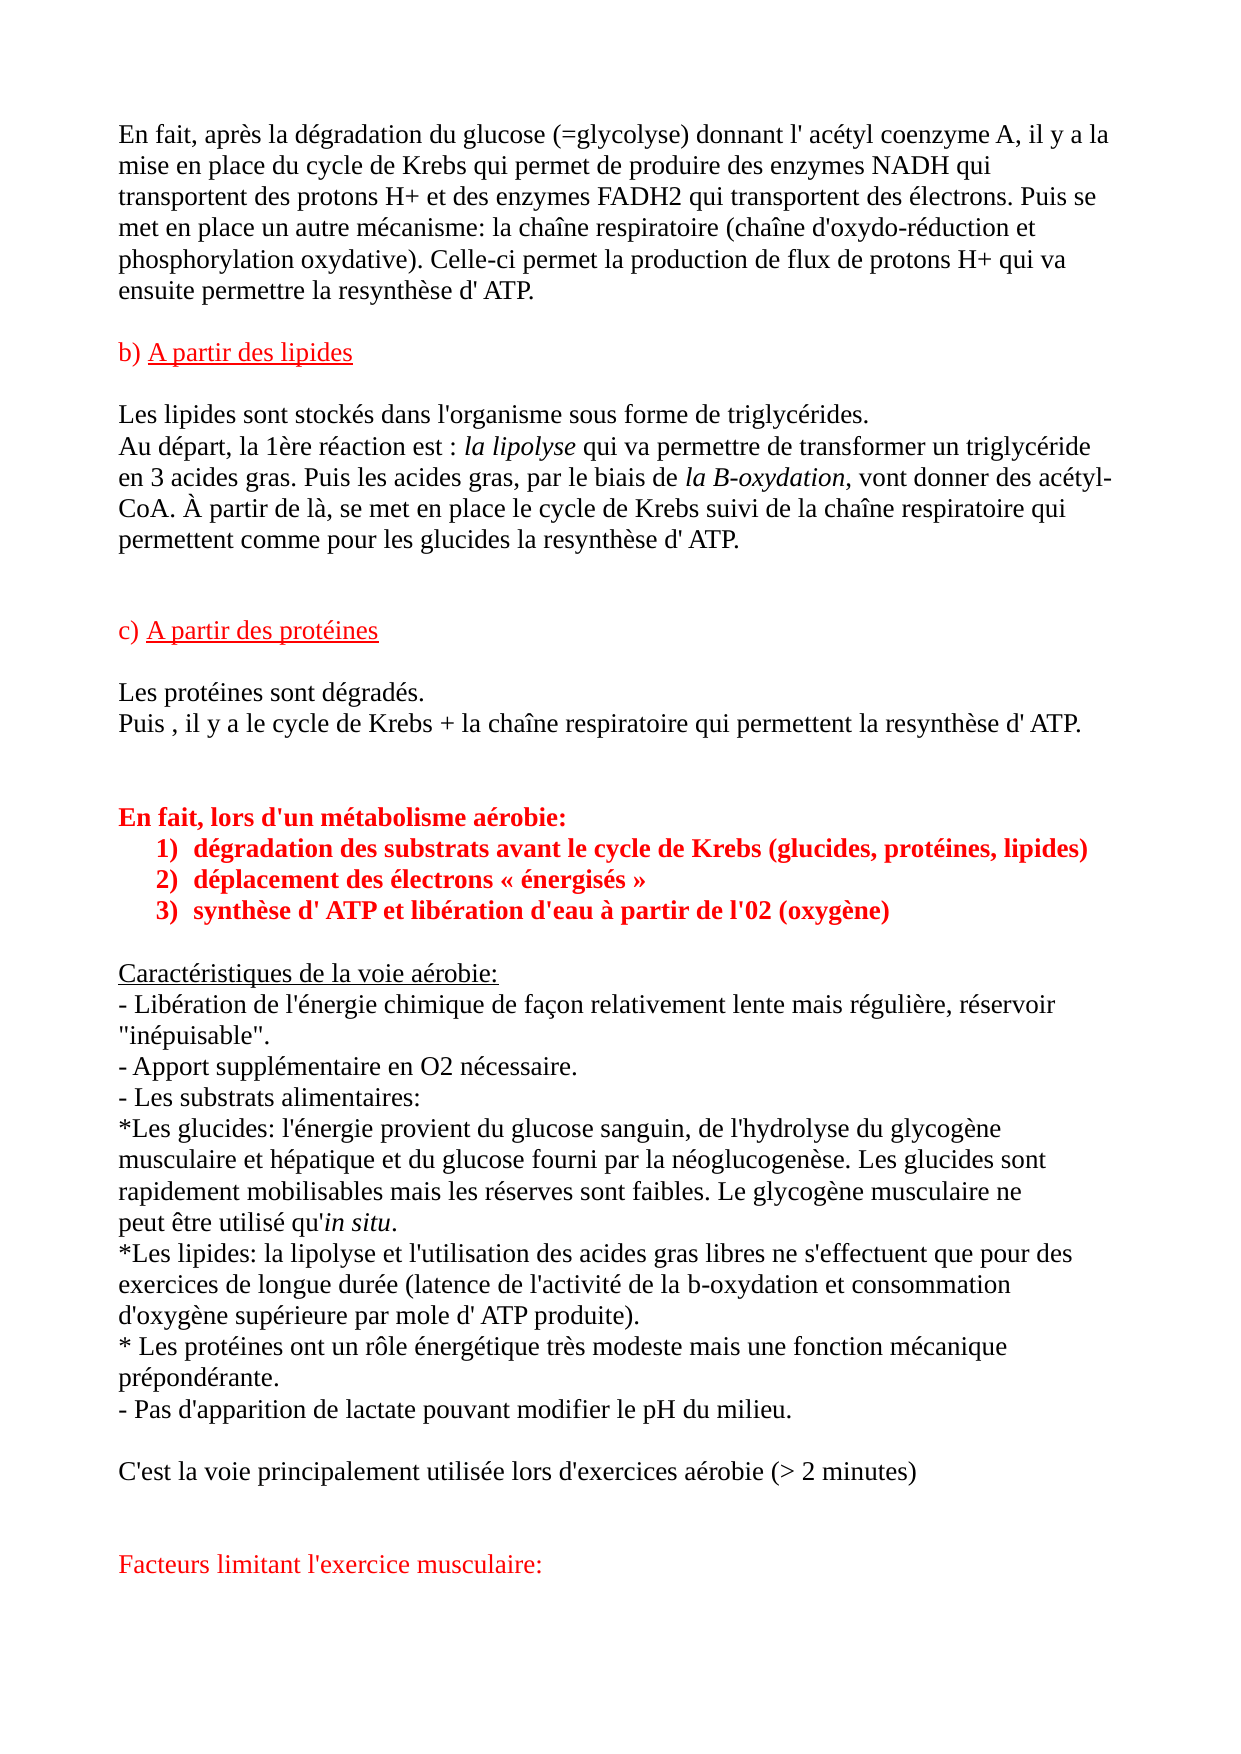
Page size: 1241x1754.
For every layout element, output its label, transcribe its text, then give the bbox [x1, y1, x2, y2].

text En fait, lors d'un métabolisme aérobie: [118, 801, 1122, 832]
text - Libération de l'énergie chimique de façon relativement lente mais régulière, réservoir [118, 988, 1122, 1019]
text En fait, après la dégradation du glucose (=glycolyse) donnant l' acétyl coenzyme A, il y a la mise en place du cycle de Krebs qui permet de produire des enzymes NADH qui transportent des protons H+ et des enzymes FADH2 qui transportent des électrons. Puis se met en place un autre mécanisme: la chaîne respiratoire (chaîne d'oxydo-réduction et phosphorylation oxydative). Celle-ci permet la production de flux de protons H+ qui va ensuite permettre la resynthèse d' ATP. [118, 118, 1122, 305]
text rapidement mobilisables mais les réserves sont faibles. Le glycogène musculaire ne [118, 1175, 1122, 1206]
text C'est la voie principalement utilisée lors d'exercices aérobie (> 2 minutes) [118, 1455, 1122, 1486]
text musculaire et hépatique et du glucose fourni par la néoglucogenèse. Les glucides sont [118, 1143, 1122, 1175]
list dégradation des substrats avant le cycle de Krebs (glucides, protéines, lipides) [156, 832, 1122, 863]
text c) A partir des protéines [118, 614, 1122, 645]
text b) A partir des lipides [118, 336, 1122, 367]
text Facteurs limitant l'exercice musculaire: [118, 1548, 1122, 1579]
text Les protéines sont dégradés. [118, 676, 1122, 707]
list synthèse d' ATP et libération d'eau à partir de l'02 (oxygène) [156, 894, 1122, 926]
text d'oxygène supérieure par mole d' ATP produite). [118, 1299, 1122, 1330]
text - Pas d'apparition de lactate pouvant modifier le pH du milieu. [118, 1393, 1122, 1424]
list déplacement des électrons « énergisés » [156, 863, 1122, 894]
text peut être utilisé qu'in situ. [118, 1206, 1122, 1237]
text prépondérante. [118, 1362, 1122, 1393]
text exercices de longue durée (latence de l'activité de la b-oxydation et consommation [118, 1268, 1122, 1299]
text * Les protéines ont un rôle énergétique très modeste mais une fonction mécanique [118, 1330, 1122, 1362]
text *Les lipides: la lipolyse et l'utilisation des acides gras libres ne s'effectuent que pour des [118, 1237, 1122, 1268]
text - Les substrats alimentaires: [118, 1081, 1122, 1112]
text Caractéristiques de la voie aérobie: [118, 957, 1122, 988]
text Puis , il y a le cycle de Krebs + la chaîne respiratoire qui permettent la resynthèse d' ATP. [118, 707, 1122, 739]
text Au départ, la 1ère réaction est : la lipolyse qui va permettre de transformer un triglycéride en 3 acides gras. Puis les acides gras, par le biais de la B-oxydation, vont donner des acétyl-CoA. À partir de là, se met en place le cycle de Krebs suivi de la chaîne respiratoire qui permettent comme pour les glucides la resynthèse d' ATP. [118, 429, 1122, 554]
text *Les glucides: l'énergie provient du glucose sanguin, de l'hydrolyse du glycogène [118, 1112, 1122, 1143]
text - Apport supplémentaire en O2 nécessaire. [118, 1050, 1122, 1081]
text Les lipides sont stockés dans l'organisme sous forme de triglycérides. [118, 398, 1122, 429]
text "inépuisable". [118, 1019, 1122, 1050]
